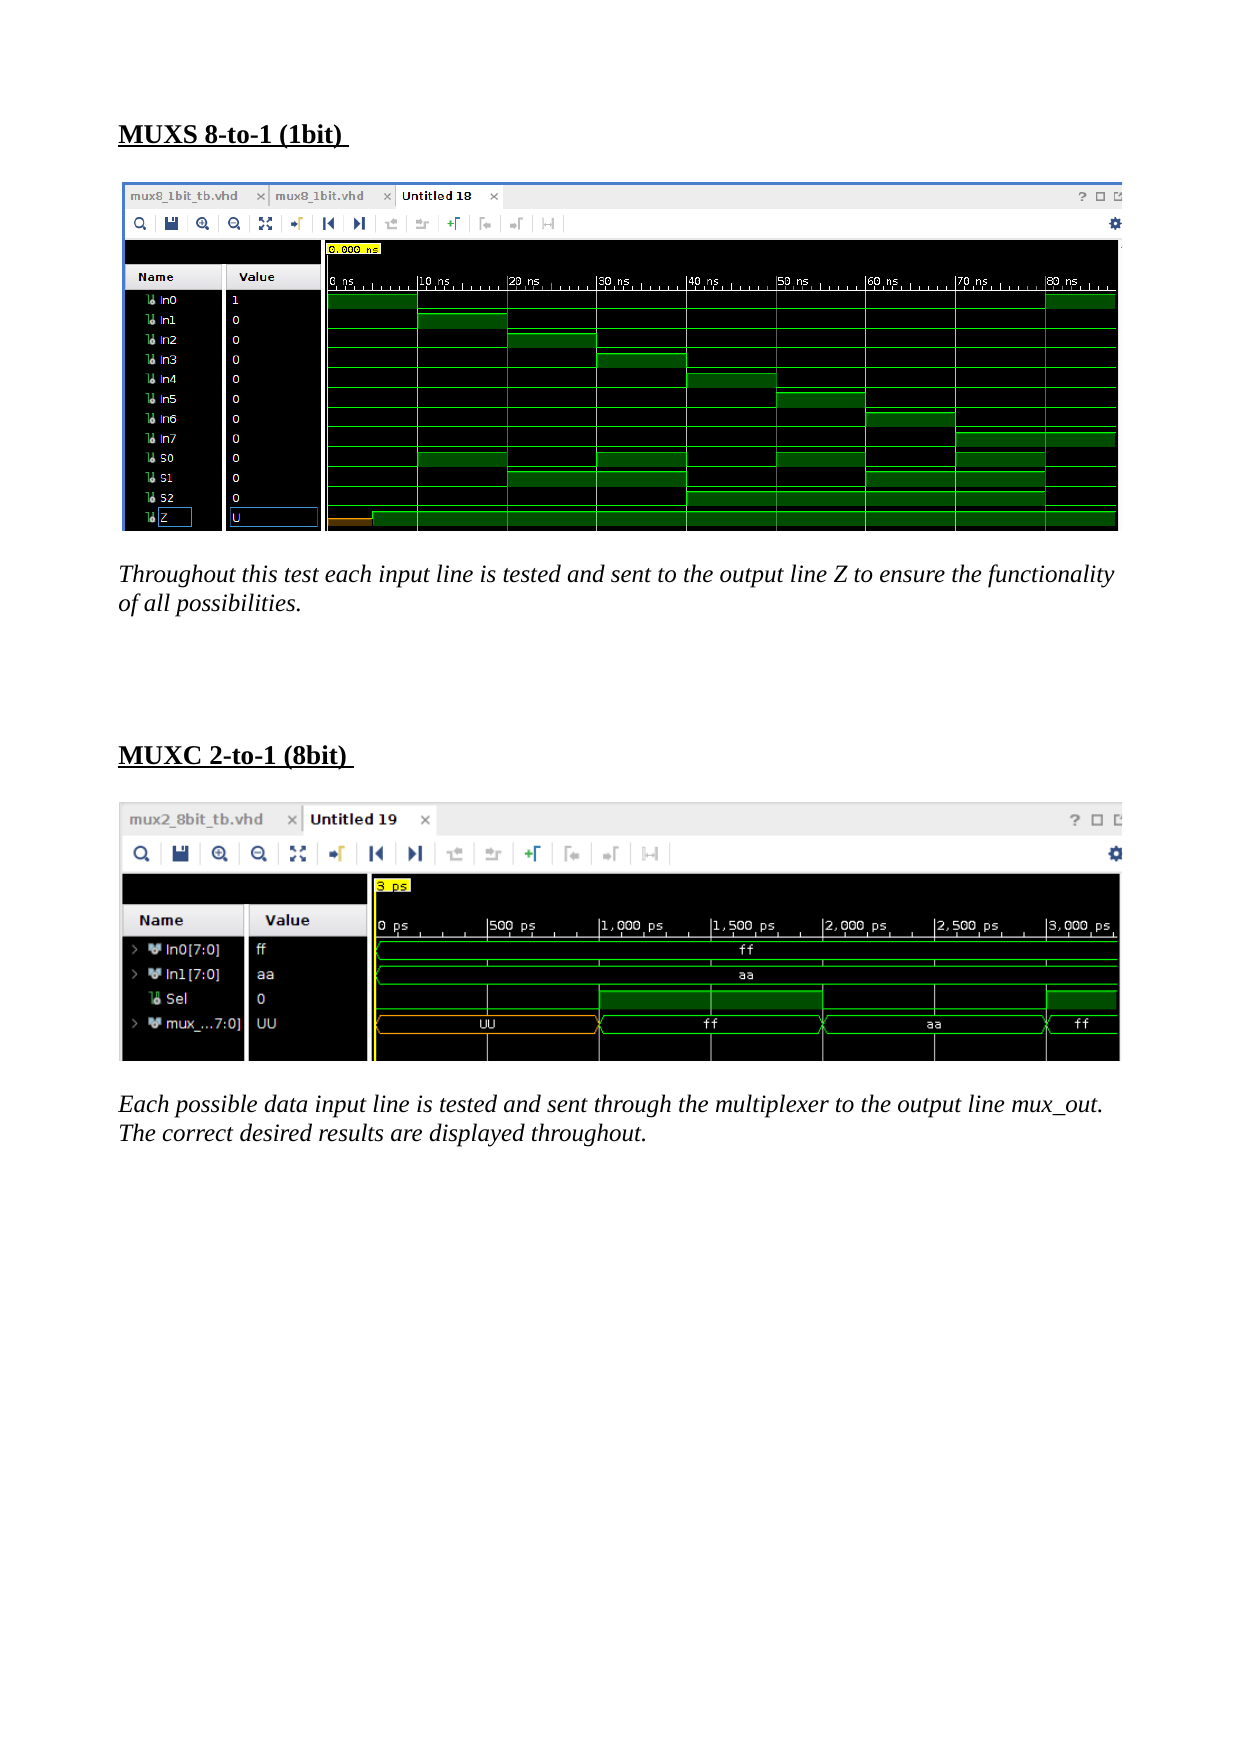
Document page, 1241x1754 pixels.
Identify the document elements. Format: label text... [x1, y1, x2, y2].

text MUXC 2-to-1 (8bit) [118, 739, 1122, 770]
text Each possible data input line is tested and sent through the multiplexer to the output line mux_out. The correct desired results are displayed throughout. [118, 1089, 1122, 1147]
text MUXS 8-to-1 (1bit) [118, 118, 1122, 149]
text Throughout this test each input line is tested and sent to the output line Z to ensure the functionality of all possibilities. [118, 559, 1122, 617]
picture [118, 801, 1123, 1061]
picture [118, 180, 1123, 531]
